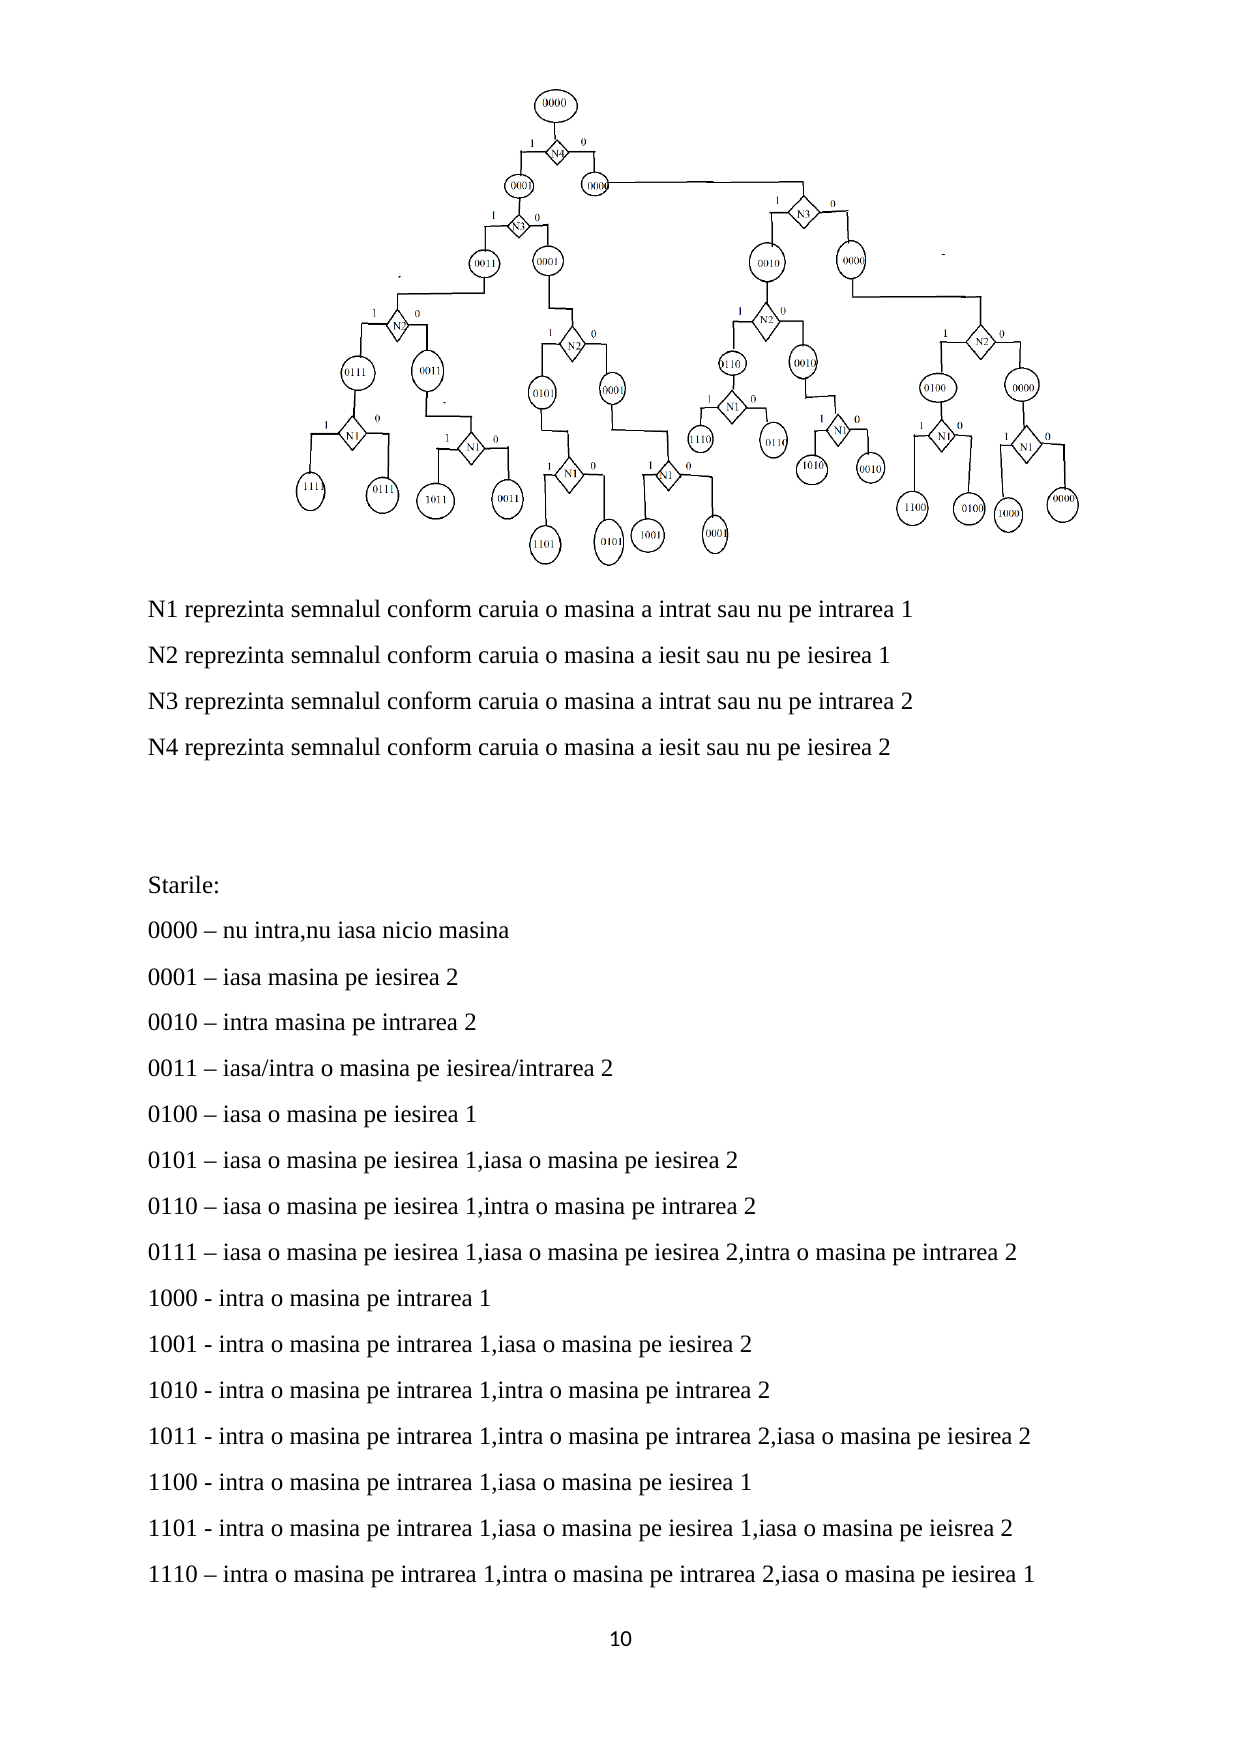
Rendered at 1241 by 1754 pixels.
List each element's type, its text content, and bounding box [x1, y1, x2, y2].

text 0110 – iasa o masina pe iesirea 1,intra o masina pe intrarea 2 [148, 1191, 1093, 1220]
text N1 reprezinta semnalul conform caruia o masina a intrat sau nu pe intrarea 1 [148, 594, 1093, 623]
text 1101 - intra o masina pe intrarea 1,iasa o masina pe iesirea 1,iasa o masina pe ieisrea 2 [148, 1513, 1093, 1542]
text N4 reprezinta semnalul conform caruia o masina a iesit sau nu pe iesirea 2 [148, 732, 1093, 761]
text N2 reprezinta semnalul conform caruia o masina a iesit sau nu pe iesirea 1 [148, 640, 1093, 669]
text 1110 – intra o masina pe intrarea 1,intra o masina pe intrarea 2,iasa o masina pe iesirea 1 [148, 1559, 1093, 1587]
text 0000 – nu intra,nu iasa nicio masina [148, 916, 1093, 944]
text 1001 - intra o masina pe intrarea 1,iasa o masina pe iesirea 2 [148, 1329, 1093, 1358]
text 1011 - intra o masina pe intrarea 1,intra o masina pe intrarea 2,iasa o masina pe iesirea 2 [148, 1421, 1093, 1450]
text 1100 - intra o masina pe intrarea 1,iasa o masina pe iesirea 1 [148, 1467, 1093, 1496]
text 0010 – intra masina pe intrarea 2 [148, 1007, 1093, 1036]
text 0111 – iasa o masina pe iesirea 1,iasa o masina pe iesirea 2,intra o masina pe intrarea 2 [148, 1237, 1093, 1266]
text 0001 – iasa masina pe iesirea 2 [148, 962, 1093, 990]
text 0011 – iasa/intra o masina pe iesirea/intrarea 2 [148, 1053, 1093, 1082]
text Starile: [148, 870, 1093, 898]
text 0100 – iasa o masina pe iesirea 1 [148, 1099, 1093, 1128]
text 0101 – iasa o masina pe iesirea 1,iasa o masina pe iesirea 2 [148, 1145, 1093, 1174]
text 1000 - intra o masina pe intrarea 1 [148, 1283, 1093, 1312]
text N3 reprezinta semnalul conform caruia o masina a intrat sau nu pe intrarea 2 [148, 686, 1093, 715]
text 1010 - intra o masina pe intrarea 1,intra o masina pe intrarea 2 [148, 1375, 1093, 1404]
